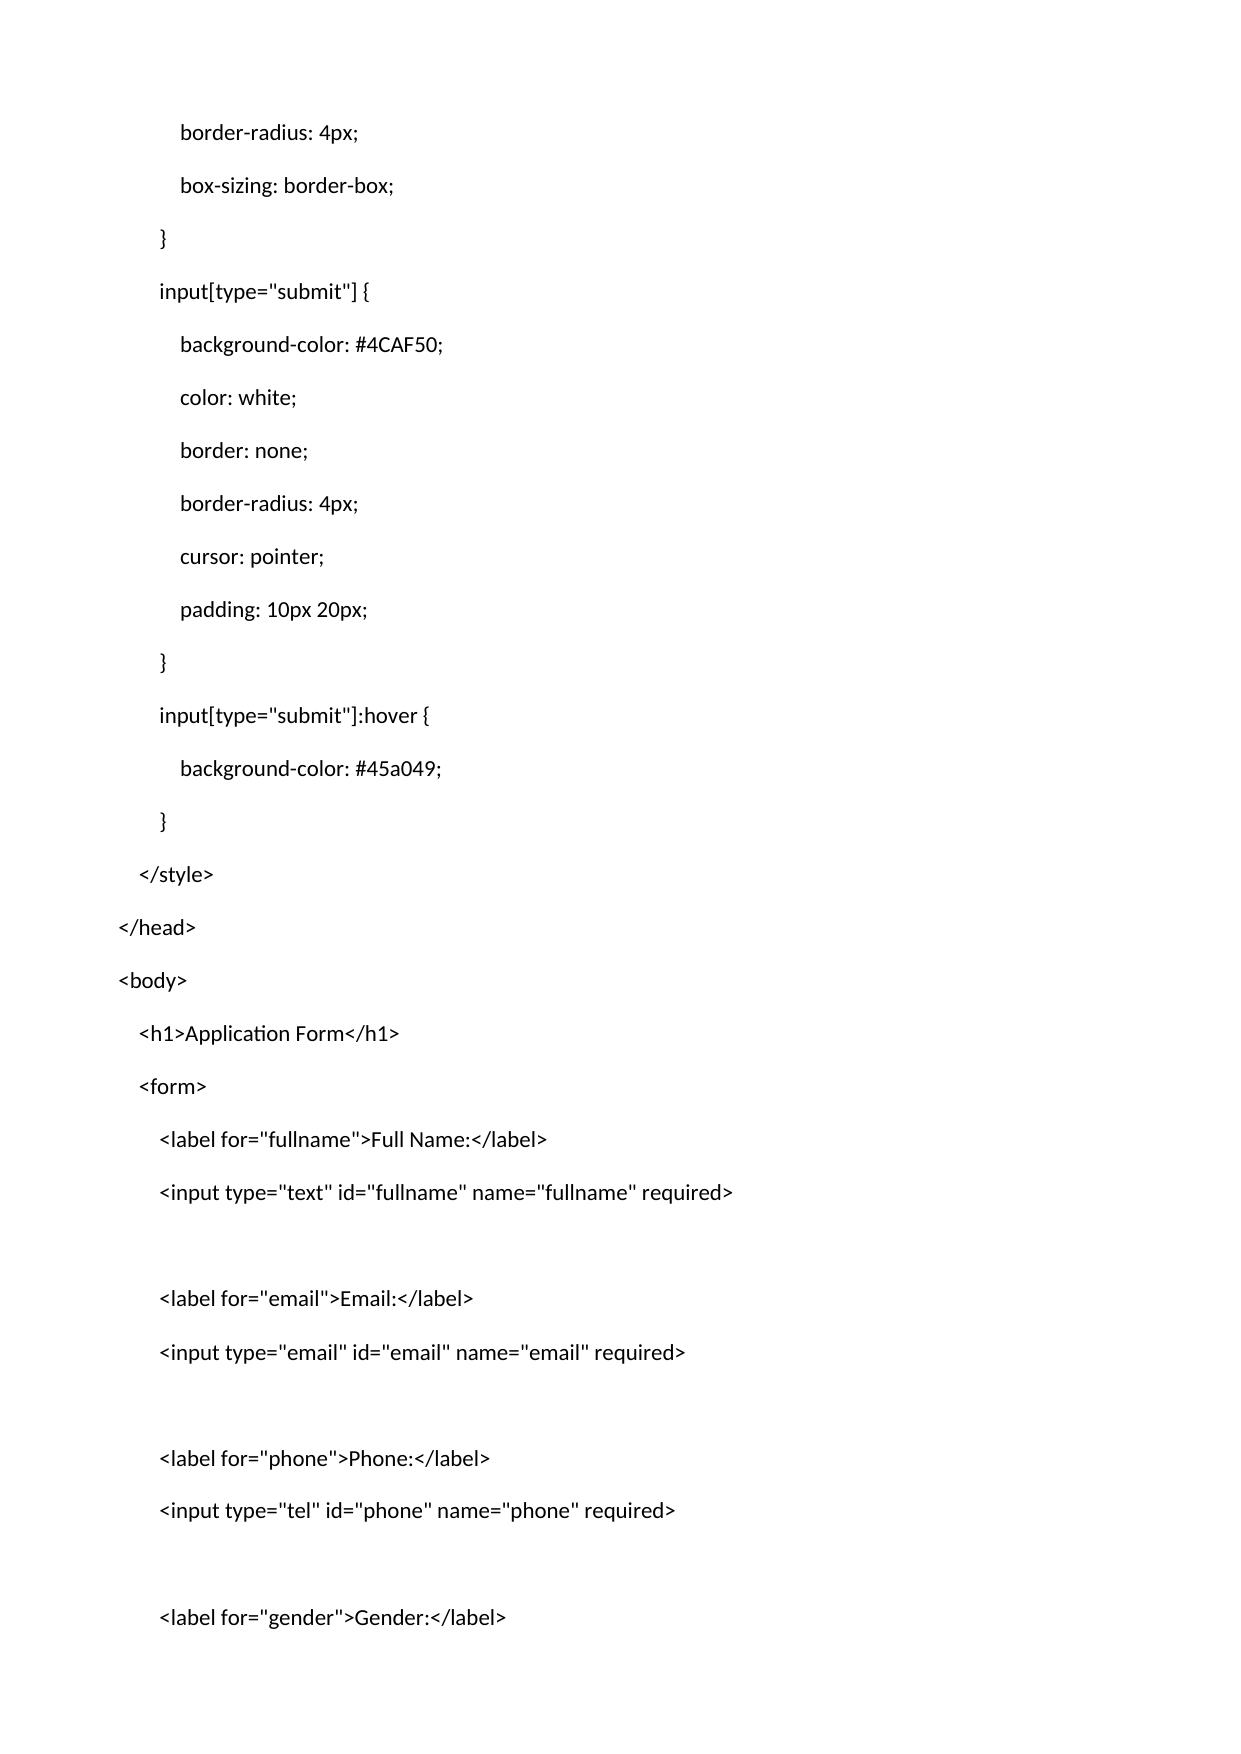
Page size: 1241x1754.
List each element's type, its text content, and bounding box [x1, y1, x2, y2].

text <label for="email">Email:</label> [118, 1284, 1122, 1313]
text background-color: #4CAF50; [118, 330, 1122, 358]
text <input type="text" id="fullname" name="fullname" required> [118, 1178, 1122, 1207]
text background-color: #45a049; [118, 754, 1122, 782]
text padding: 10px 20px; [118, 595, 1122, 623]
text } [118, 224, 1122, 252]
text <label for="phone">Phone:</label> [118, 1444, 1122, 1472]
text </style> [118, 860, 1122, 888]
text cursor: pointer; [118, 542, 1122, 570]
text border-radius: 4px; [118, 118, 1122, 146]
text } [118, 648, 1122, 676]
text input[type="submit"]:hover { [118, 701, 1122, 729]
text <label for="gender">Gender:</label> [118, 1603, 1122, 1631]
text color: white; [118, 383, 1122, 411]
text } [118, 807, 1122, 835]
text border-radius: 4px; [118, 489, 1122, 517]
text <form> [118, 1072, 1122, 1101]
text border: none; [118, 436, 1122, 464]
text <label for="fullname">Full Name:</label> [118, 1126, 1122, 1153]
text <input type="email" id="email" name="email" required> [118, 1338, 1122, 1366]
text input[type="submit"] { [118, 277, 1122, 305]
text <body> [118, 966, 1122, 994]
text <h1>Application Form</h1> [118, 1019, 1122, 1047]
text </head> [118, 913, 1122, 941]
text box-sizing: border-box; [118, 171, 1122, 199]
text <input type="tel" id="phone" name="phone" required> [118, 1497, 1122, 1525]
